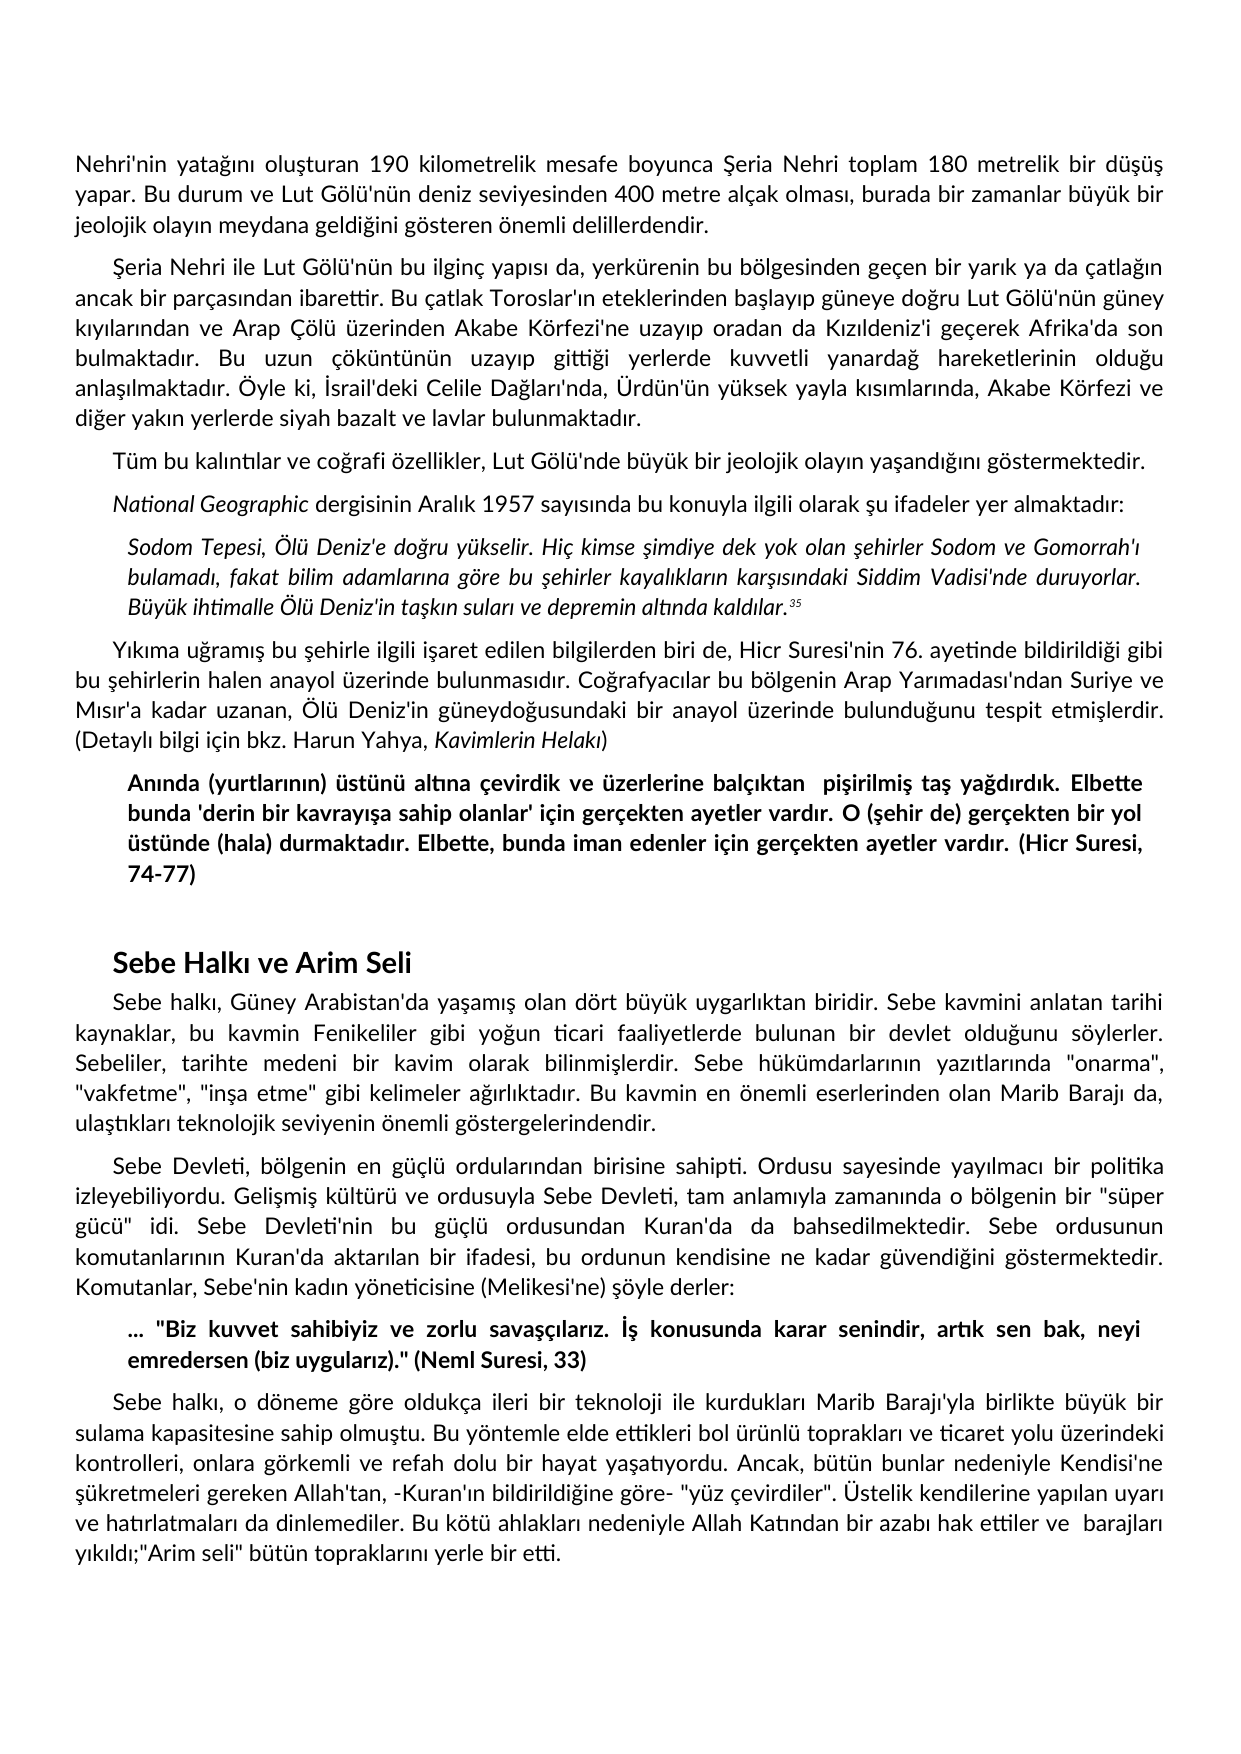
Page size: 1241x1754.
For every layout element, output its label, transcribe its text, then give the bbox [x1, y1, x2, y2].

text Tüm bu kalıntılar ve coğrafi özellikler, Lut Gölü'nde büyük bir jeolojik olayın yaşandığını göstermektedir. [75, 447, 1165, 474]
text Sebe halkı, Güney Arabistan'da yaşamış olan dört büyük uygarlıktan biridir. Sebe kavmini anlatan tarihi kaynaklar, bu kavmin Fenikeliler gibi yoğun ticari faaliyetlerde bulunan bir devlet olduğunu söylerler. Sebeliler, tarihte medeni bir kavim olarak bilinmişlerdir. Sebe hükümdarlarının yazıtlarında "onarma", "vakfetme", "inşa etme" gibi kelimeler ağırlıktadır. Bu kavmin en önemli eserlerinden olan Marib Barajı da, ulaştıkları teknolojik seviyenin önemli göstergelerindendir. [75, 988, 1165, 1136]
subtitle Sebe Halkı ve Arim Seli [112, 945, 1165, 980]
text Sebe halkı, o döneme göre oldukça ileri bir teknoloji ile kurdukları Marib Barajı'yla birlikte büyük bir sulama kapasitesine sahip olmuştu. Bu yöntemle elde ettikleri bol ürünlü toprakları ve ticaret yolu üzerindeki kontrolleri, onlara görkemli ve refah dolu bir hayat yaşatıyordu. Ancak, bütün bunlar nedeniyle Kendisi'ne şükretmeleri gereken Allah'tan, -Kuran'ın bildirildiğine göre- "yüz çevirdiler". Üstelik kendilerine yapılan uyarı ve hatırlatmaları da dinlemediler. Bu kötü ahlakları nedeniyle Allah Katından bir azabı hak ettiler ve barajları yıkıldı;"Arim seli" bütün topraklarını yerle bir etti. [75, 1388, 1165, 1567]
text Yıkıma uğramış bu şehirle ilgili işaret edilen bilgilerden biri de, Hicr Suresi'nin 76. ayetinde bildirildiği gibi bu şehirlerin halen anayol üzerinde bulunmasıdır. Coğrafyacılar bu bölgenin Arap Yarımadası'ndan Suriye ve Mısır'a kadar uzanan, Ölü Deniz'in güneydoğusundaki bir anayol üzerinde bulunduğunu tespit etmişlerdir. (Detaylı bilgi için bkz. Harun Yahya, Kavimlerin Helakı) [75, 635, 1165, 753]
text Nehri'nin yatağını oluşturan 190 kilometrelik mesafe boyunca Şeria Nehri toplam 180 metrelik bir düşüş yapar. Bu durum ve Lut Gölü'nün deniz seviyesinden 400 metre alçak olması, burada bir zamanlar büyük bir jeolojik olayın meydana geldiğini gösteren önemli delillerdendir. [75, 150, 1165, 238]
text National Geographic dergisinin Aralık 1957 sayısında bu konuyla ilgili olarak şu ifadeler yer almaktadır: [75, 489, 1165, 517]
text ... "Biz kuvvet sahibiyiz ve zorlu savaşçılarız. İş konusunda karar senindir, artık sen bak, neyi emredersen (biz uygularız)." (Neml Suresi, 33) [127, 1315, 1143, 1373]
text Şeria Nehri ile Lut Gölü'nün bu ilginç yapısı da, yerkürenin bu bölgesinden geçen bir yarık ya da çatlağın ancak bir parçasından ibarettir. Bu çatlak Toroslar'ın eteklerinden başlayıp güneye doğru Lut Gölü'nün güney kıyılarından ve Arap Çölü üzerinden Akabe Körfezi'ne uzayıp oradan da Kızıldeniz'i geçerek Afrika'da son bulmaktadır. Bu uzun çöküntünün uzayıp gittiği yerlerde kuvvetli yanardağ hareketlerinin olduğu anlaşılmaktadır. Öyle ki, İsrail'deki Celile Dağları'nda, Ürdün'ün yüksek yayla kısımlarında, Akabe Körfezi ve diğer yakın yerlerde siyah bazalt ve lavlar bulunmaktadır. [75, 253, 1165, 432]
text Anında (yurtlarının) üstünü altına çevirdik ve üzerlerine balçıktan pişirilmiş taş yağdırdık. Elbette bunda 'derin bir kavrayışa sahip olanlar' için gerçekten ayetler vardır. O (şehir de) gerçekten bir yol üstünde (hala) durmaktadır. Elbette, bunda iman edenler için gerçekten ayetler vardır. (Hicr Suresi, 74-77) [127, 769, 1143, 887]
text Sodom Tepesi, Ölü Deniz'e doğru yükselir. Hiç kimse şimdiye dek yok olan şehirler Sodom ve Gomorrah'ı bulamadı, fakat bilim adamlarına göre bu şehirler kayalıkların karşısındaki Siddim Vadisi'nde duruyorlar. Büyük ihtimalle Ölü Deniz'in taşkın suları ve depremin altında kaldılar.35 [127, 532, 1143, 620]
text Sebe Devleti, bölgenin en güçlü ordularından birisine sahipti. Ordusu sayesinde yayılmacı bir politika izleyebiliyordu. Gelişmiş kültürü ve ordusuyla Sebe Devleti, tam anlamıyla zamanında o bölgenin bir "süper gücü" idi. Sebe Devleti'nin bu güçlü ordusundan Kuran'da da bahsedilmektedir. Sebe ordusunun komutanlarının Kuran'da aktarılan bir ifadesi, bu ordunun kendisine ne kadar güvendiğini göstermektedir. Komutanlar, Sebe'nin kadın yöneticisine (Melikesi'ne) şöyle derler: [75, 1152, 1165, 1300]
